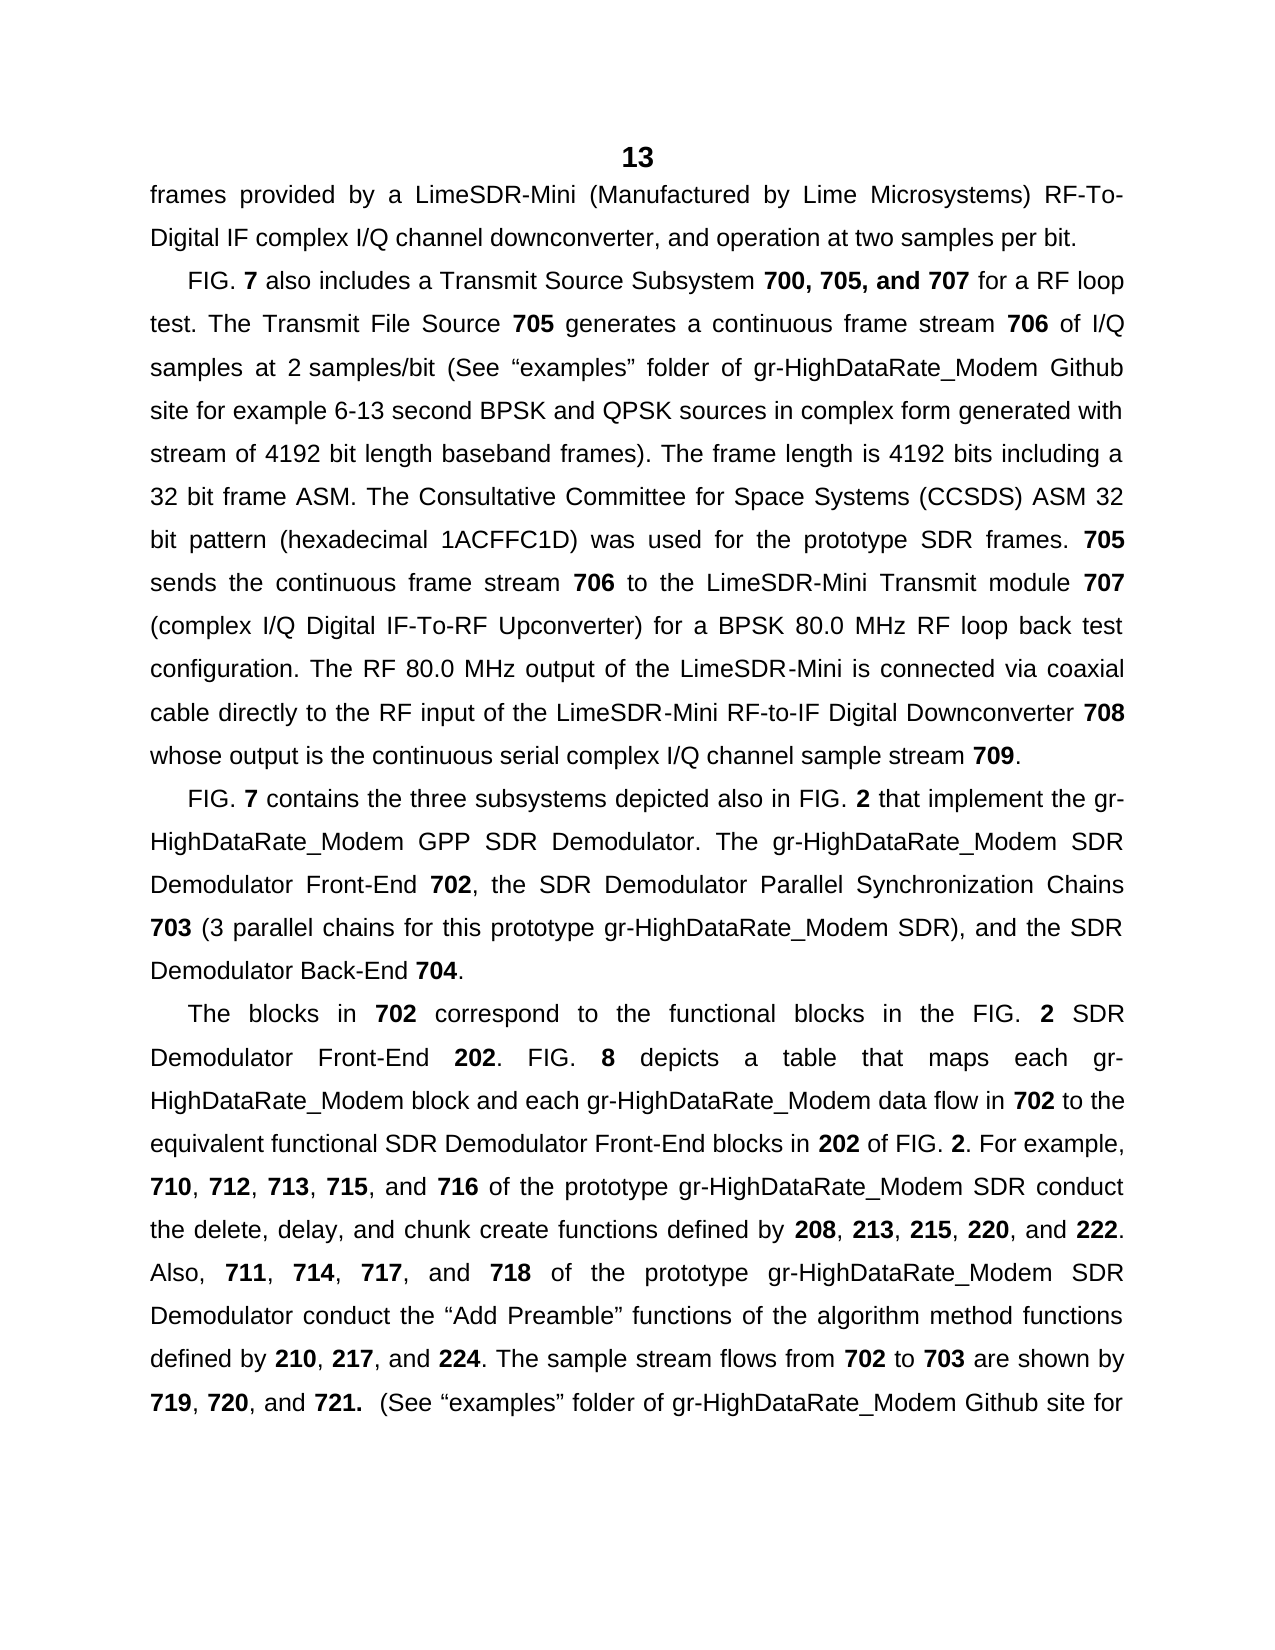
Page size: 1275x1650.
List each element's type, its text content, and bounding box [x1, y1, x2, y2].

text frames provided by a LimeSDR-Mini (Manufactured by Lime Microsystems) RF-To-Digital IF complex I/Q channel downconverter, and operation at two samples per bit. [150, 180, 1125, 252]
text FIG. 7 also includes a Transmit Source Subsystem 700, 705, and 707 for a RF loop test. The Transmit File Source 705 generates a continuous frame stream 706 of I/Q samples at 2 samples/bit (See “examples” folder of gr-HighDataRate_Modem Github site for example 6-13 second BPSK and QPSK sources in complex form generated with stream of 4192 bit length baseband frames). The frame length is 4192 bits including a 32 bit frame ASM. The Consultative Committee for Space Systems (CCSDS) ASM 32 bit pattern (hexadecimal 1ACFFC1D) was used for the prototype SDR frames. 705 sends the continuous frame stream 706 to the LimeSDR-Mini Transmit module 707 (complex I/Q Digital IF-To-RF Upconverter) for a BPSK 80.0 MHz RF loop back test configuration. The RF 80.0 MHz output of the LimeSDR‑Mini is connected via coaxial cable directly to the RF input of the LimeSDR‑Mini RF-to-IF Digital Downconverter 708 whose output is the continuous serial complex I/Q channel sample stream 709. [150, 266, 1125, 769]
text The blocks in 702 correspond to the functional blocks in the FIG. 2 SDR Demodulator Front‑End 202. FIG. 8 depicts a table that maps each gr-HighDataRate_Modem block and each gr-HighDataRate_Modem data flow in 702 to the equivalent functional SDR Demodulator Front-End blocks in 202 of FIG. 2. For example, 710, 712, 713, 715, and 716 of the prototype gr-HighDataRate_Modem SDR conduct the delete, delay, and chunk create functions defined by 208, 213, 215, 220, and 222. Also, 711, 714, 717, and 718 of the prototype gr-HighDataRate_Modem SDR Demodulator conduct the “Add Preamble” functions of the algorithm method functions defined by 210, 217, and 224. The sample stream flows from 702 to 703 are shown by 719, 720, and 721. (See “examples” folder of gr-HighDataRate_Modem Github site for [150, 999, 1125, 1416]
text FIG. 7 contains the three subsystems depicted also in FIG. 2 that implement the gr-HighDataRate_Modem GPP SDR Demodulator. The gr-HighDataRate_Modem SDR Demodulator Front‑End 702, the SDR Demodulator Parallel Synchronization Chains 703 (3 parallel chains for this prototype gr-HighDataRate_Modem SDR), and the SDR Demodulator Back-End 704. [150, 784, 1125, 985]
